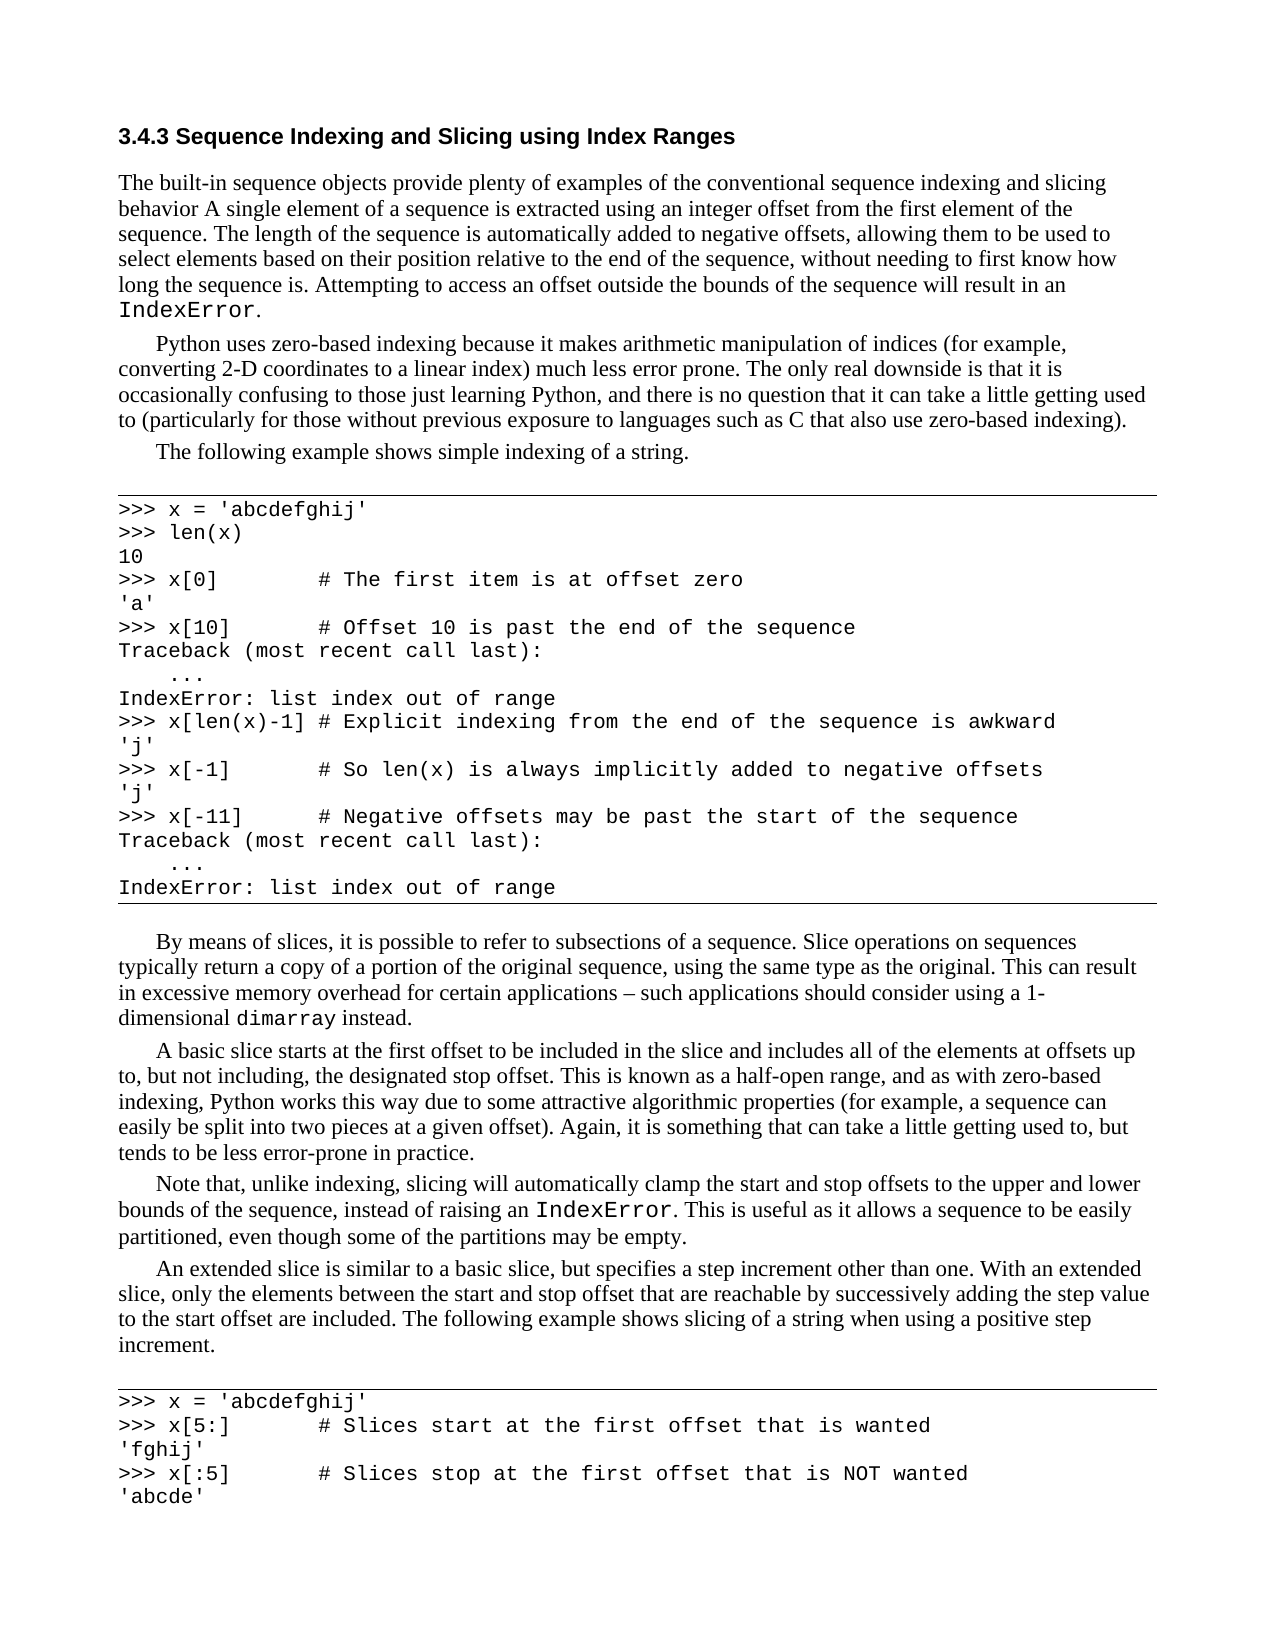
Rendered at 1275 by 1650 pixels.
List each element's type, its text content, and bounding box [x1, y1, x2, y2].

text The following example shows simple indexing of a string. [118, 439, 1157, 464]
text 'abcde' [118, 1486, 1157, 1510]
text >>> x[:5] # Slices stop at the first offset that is NOT wanted [118, 1462, 1157, 1486]
text 'j' [118, 735, 1157, 759]
text >>> x[-11] # Negative offsets may be past the start of the sequence [118, 806, 1157, 829]
text 'j' [118, 782, 1157, 806]
text >>> x[10] # Offset 10 is past the end of the sequence [118, 617, 1157, 640]
text By means of slices, it is possible to refer to subsections of a sequence. Slice operations on sequences typically return a copy of a portion of the original sequence, using the same type as the original. This can result in excessive memory overhead for certain applications – such applications should consider using a 1-dimensional dimarray instead. [118, 929, 1157, 1032]
text >>> x[0] # The first item is at offset zero [118, 569, 1157, 593]
text >>> len(x) [118, 522, 1157, 546]
text 10 [118, 546, 1157, 569]
text >>> x = 'abcdefghij' [118, 496, 1157, 522]
subtitle 3.4.3 Sequence Indexing and Slicing using Index Ranges [118, 118, 1157, 149]
text ... [118, 664, 1157, 688]
text 'fghij' [118, 1439, 1157, 1462]
text IndexError: list index out of range [118, 877, 1157, 903]
text Python uses zero-based indexing because it makes arithmetic manipulation of indices (for example, converting 2-D coordinates to a linear index) much less error prone. The only real downside is that it is occasionally confusing to those just learning Python, and there is no question that it can take a little getting used to (particularly for those without previous exposure to languages such as C that also use zero-based indexing). [118, 331, 1157, 432]
text >>> x[-1] # So len(x) is always implicitly added to negative offsets [118, 759, 1157, 782]
text >>> x[len(x)-1] # Explicit indexing from the end of the sequence is awkward [118, 711, 1157, 735]
text A basic slice starts at the first offset to be included in the slice and includes all of the elements at offsets up to, but not including, the designated stop offset. This is known as a half-open range, and as with zero-based indexing, Python works this way due to some attractive algorithmic properties (for example, a sequence can easily be split into two pieces at a given offset). Again, it is something that can take a little getting used to, but tends to be less error-prone in practice. [118, 1038, 1157, 1165]
text 'a' [118, 593, 1157, 617]
text An extended slice is similar to a basic slice, but specifies a step increment other than one. With an extended slice, only the elements between the start and stop offset that are reachable by successively adding the step value to the start offset are included. The following example shows slicing of a string when using a positive step increment. [118, 1256, 1157, 1357]
text ... [118, 853, 1157, 877]
text >>> x = 'abcdefghij' [118, 1390, 1157, 1415]
text IndexError: list index out of range [118, 688, 1157, 711]
text Traceback (most recent call last): [118, 829, 1157, 853]
text Note that, unlike indexing, slicing will automatically clamp the start and stop offsets to the upper and lower bounds of the sequence, instead of raising an IndexError. This is useful as it allows a sequence to be easily partitioned, even though some of the partitions may be empty. [118, 1171, 1157, 1249]
text Traceback (most recent call last): [118, 640, 1157, 664]
text The built-in sequence objects provide plenty of examples of the conventional sequence indexing and slicing behavior A single element of a sequence is extracted using an integer offset from the first element of the sequence. The length of the sequence is automatically added to negative offsets, allowing them to be used to select elements based on their position relative to the end of the sequence, without needing to first know how long the sequence is. Attempting to access an offset outside the bounds of the sequence will result in an IndexError. [118, 170, 1157, 324]
text >>> x[5:] # Slices start at the first offset that is wanted [118, 1415, 1157, 1439]
